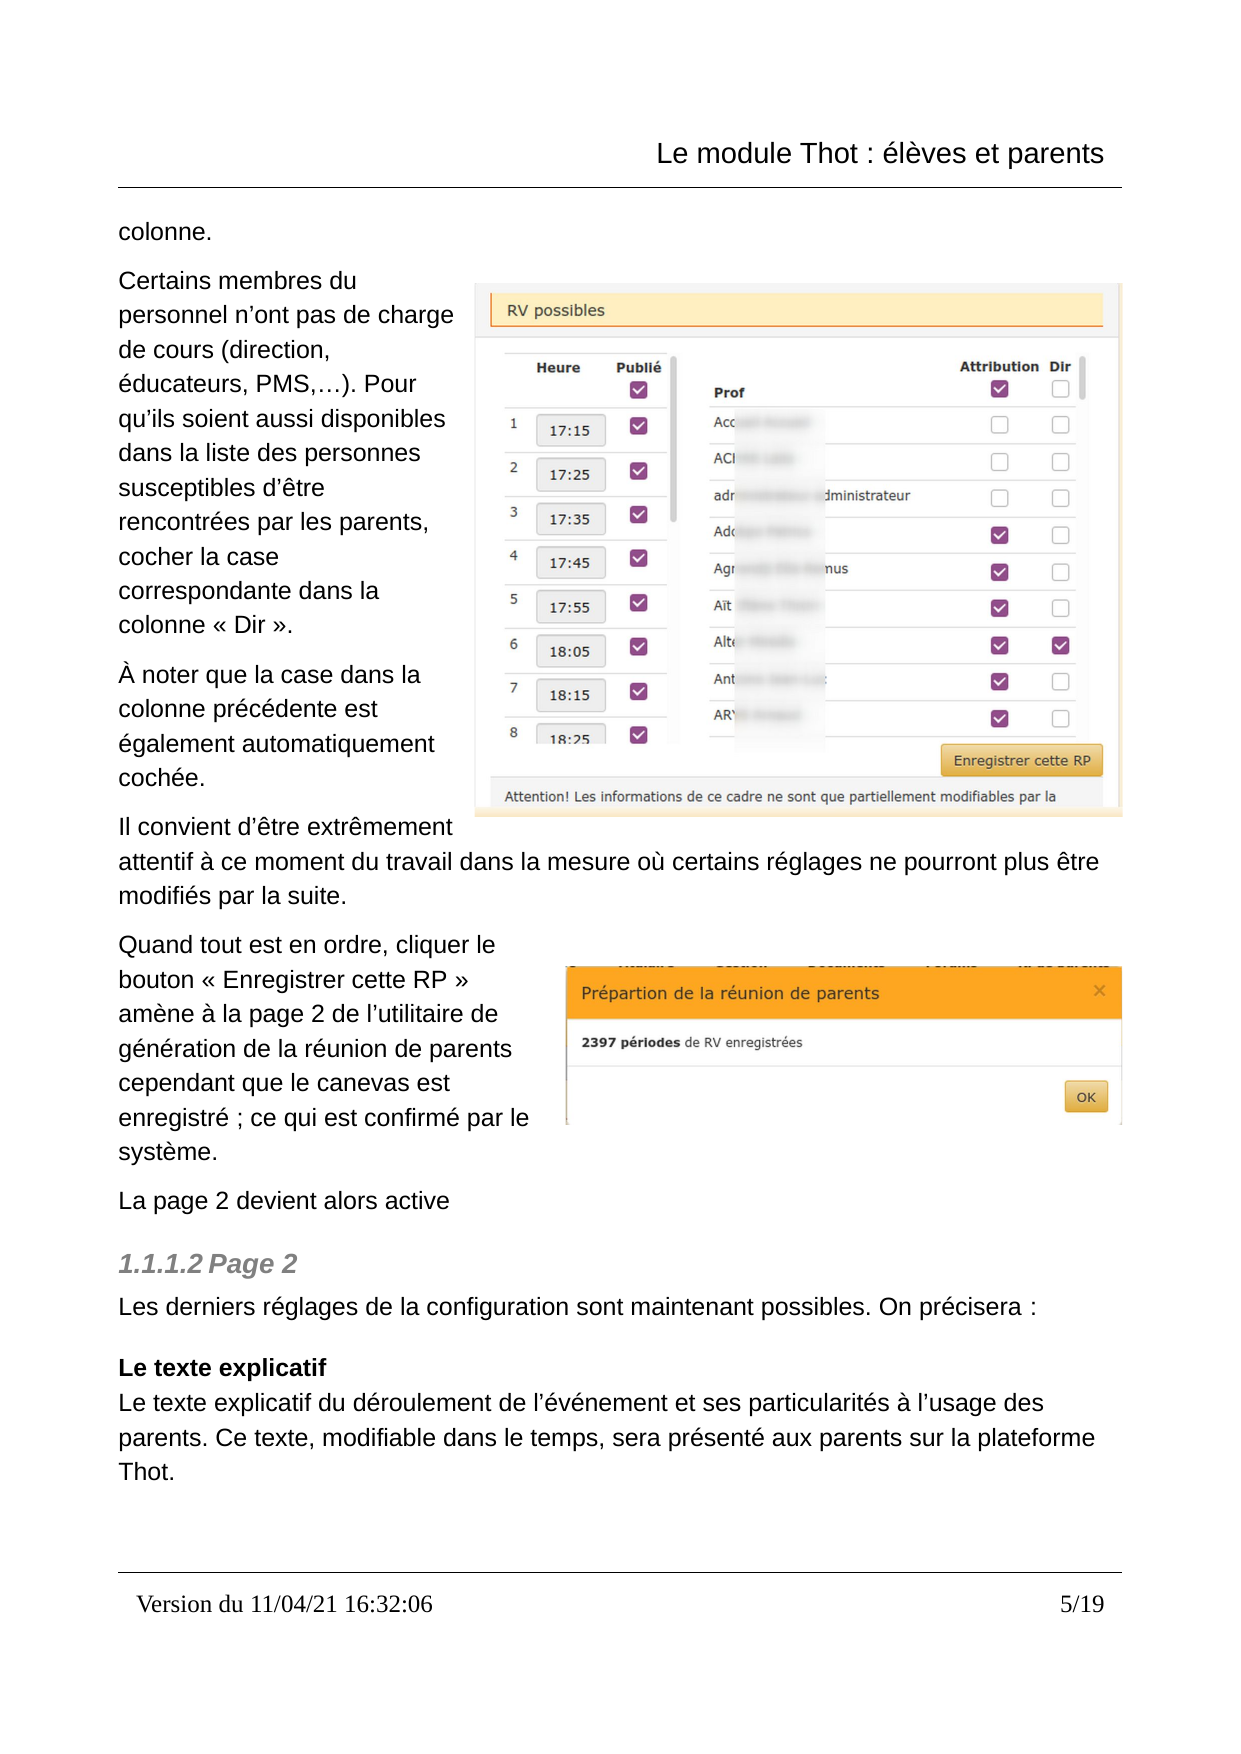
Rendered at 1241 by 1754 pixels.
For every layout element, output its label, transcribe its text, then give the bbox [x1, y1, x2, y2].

subtitle Page 2 [118, 1248, 1122, 1279]
text Quand tout est en ordre, cliquer le bouton « Enregistrer cette RP » amène à la page 2 de l’utilitaire de génération de la réunion de parents cependant que le canevas est enregistré ; ce qui est confirmé par le système. [118, 930, 1122, 1166]
text colonne. [118, 217, 1122, 245]
text Certains membres du personnel n’ont pas de charge de cours (direction, éducateurs, PMS,…). Pour qu’ils soient aussi disponibles dans la liste des personnes susceptibles d’être rencontrées par les parents, cocher la case correspondante dans la colonne « Dir ». [118, 266, 1122, 639]
text Le texte explicatif du déroulement de l’événement et ses particularités à l’usage des parents. Ce texte, modifiable dans le temps, sera présenté aux parents sur la plateforme Thot. [118, 1388, 1122, 1486]
picture [565, 966, 1123, 1125]
text Il convient d’être extrêmement attentif à ce moment du travail dans la mesure où certains réglages ne pourront plus être modifiés par la suite. [118, 812, 1122, 910]
picture [474, 283, 1123, 817]
text La page 2 devient alors active [118, 1186, 1122, 1215]
text À noter que la case dans la colonne précédente est également automatiquement cochée. [118, 659, 474, 792]
subtitle Le texte explicatif [118, 1353, 1122, 1382]
text Les derniers réglages de la configuration sont maintenant possibles. On précisera : [118, 1292, 1122, 1321]
